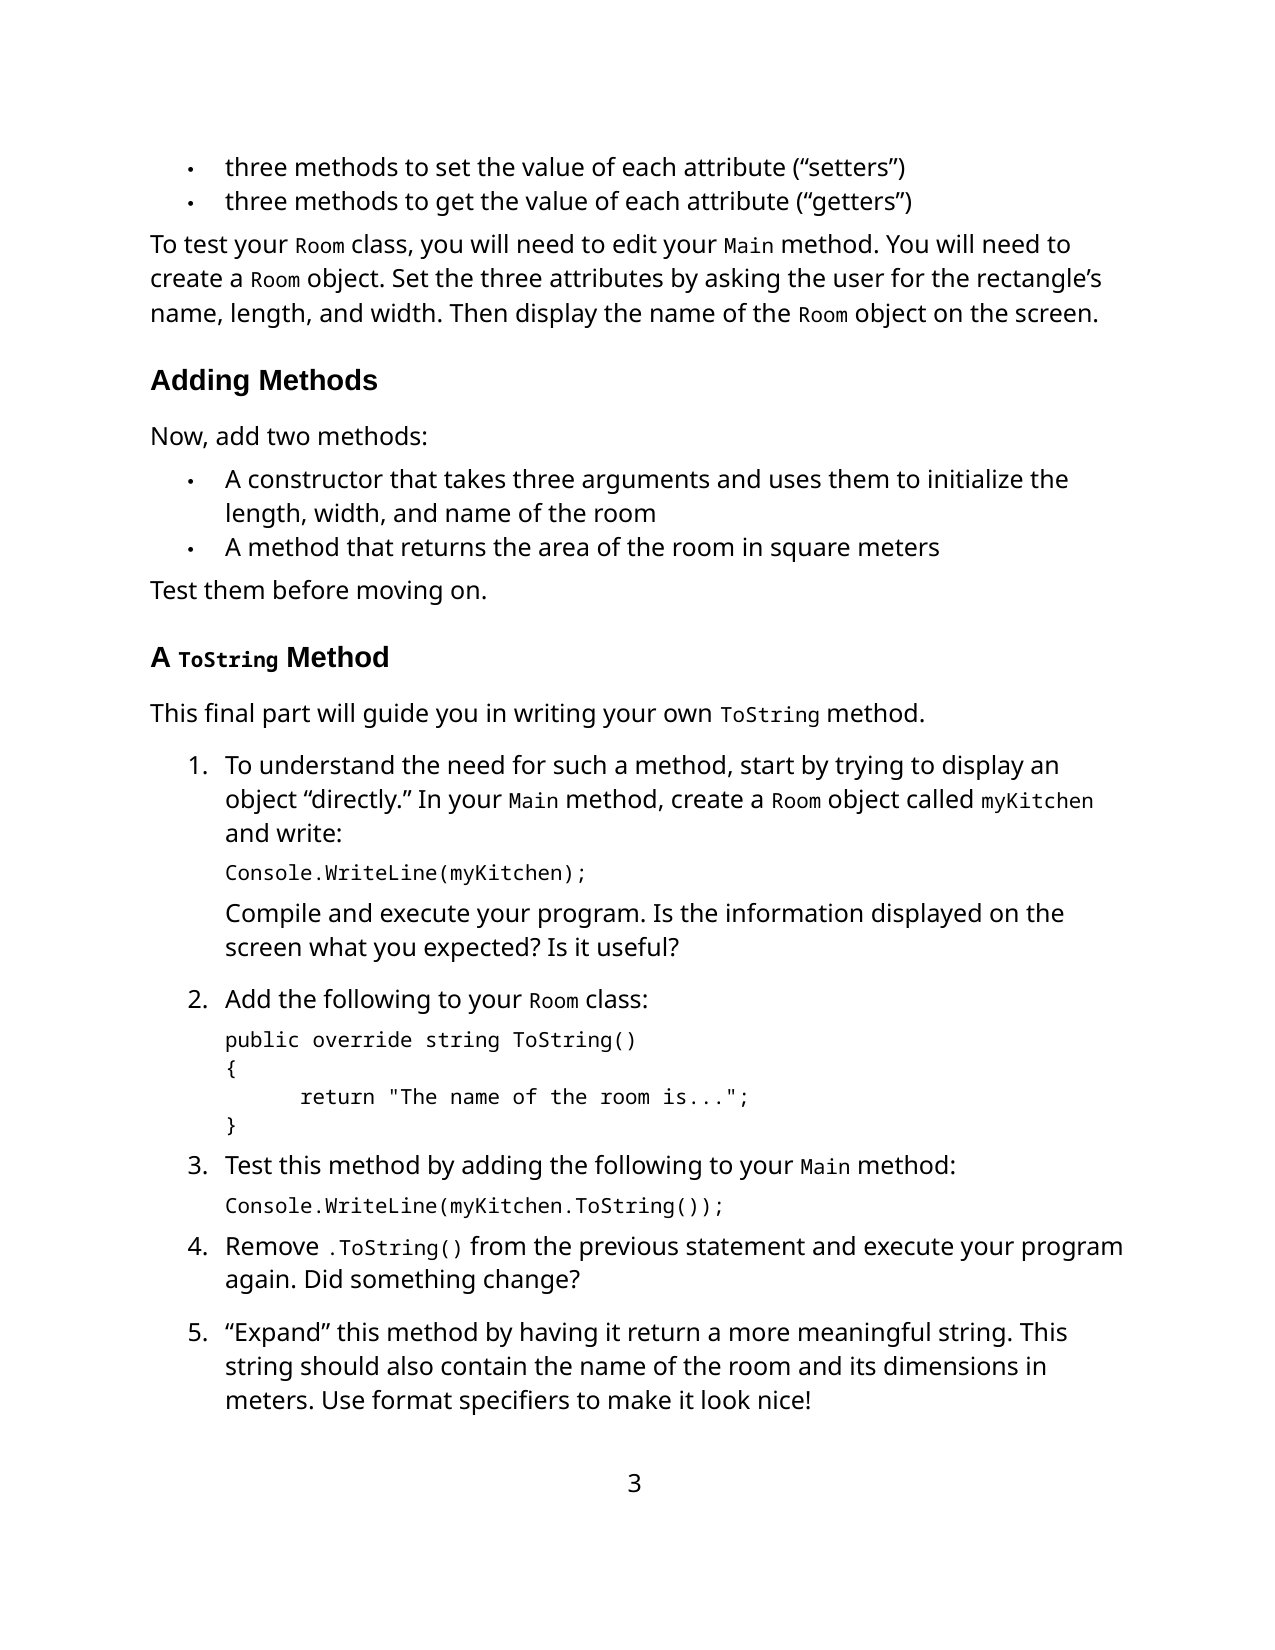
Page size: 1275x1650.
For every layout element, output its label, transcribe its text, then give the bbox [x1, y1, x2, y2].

subtitle Adding Methods [150, 363, 1125, 397]
list three methods to set the value of each attribute (“setters”) [187, 150, 1125, 184]
list Add the following to your Room class: [187, 982, 1125, 1016]
list Remove .ToString() from the previous statement and execute your program again. Did something change? [187, 1228, 1125, 1296]
list A method that returns the area of the room in square meters [187, 529, 1125, 563]
list A constructor that takes three arguments and uses them to initialize the length, width, and name of the room [187, 461, 1125, 529]
list return "The name of the room is..."; [187, 1082, 1125, 1110]
text To test your Room class, you will need to edit your Main method. You will need to create a Room object. Set the three attributes by asking the user for the rectangle’s name, length, and width. Then display the name of the Room object on the screen. [150, 227, 1125, 329]
list public override string ToString() [187, 1025, 1125, 1053]
list “Expand” this method by having it return a more meaningful string. This string should also contain the name of the room and its dimensions in meters. Use format specifiers to make it look nice! [187, 1314, 1125, 1416]
list Console.WriteLine(myKitchen.ToString()); [187, 1191, 1125, 1219]
text Test them before moving on. [150, 572, 1125, 606]
list { [187, 1053, 1125, 1082]
list Test this method by adding the following to your Main method: [187, 1148, 1125, 1182]
text This final part will guide you in writing your own ToString method. [150, 695, 1125, 729]
list To understand the need for such a method, start by trying to display an object “directly.” In your Main method, create a Room object called myKitchen and write: [187, 747, 1125, 849]
subtitle A ToString Method [150, 640, 1125, 674]
list Console.WriteLine(myKitchen); [187, 858, 1125, 887]
list Compile and execute your program. Is the information displayed on the screen what you expected? Is it useful? [187, 896, 1125, 964]
list three methods to get the value of each attribute (“getters”) [187, 184, 1125, 218]
list } [187, 1110, 1125, 1139]
text Now, add two methods: [150, 418, 1125, 452]
